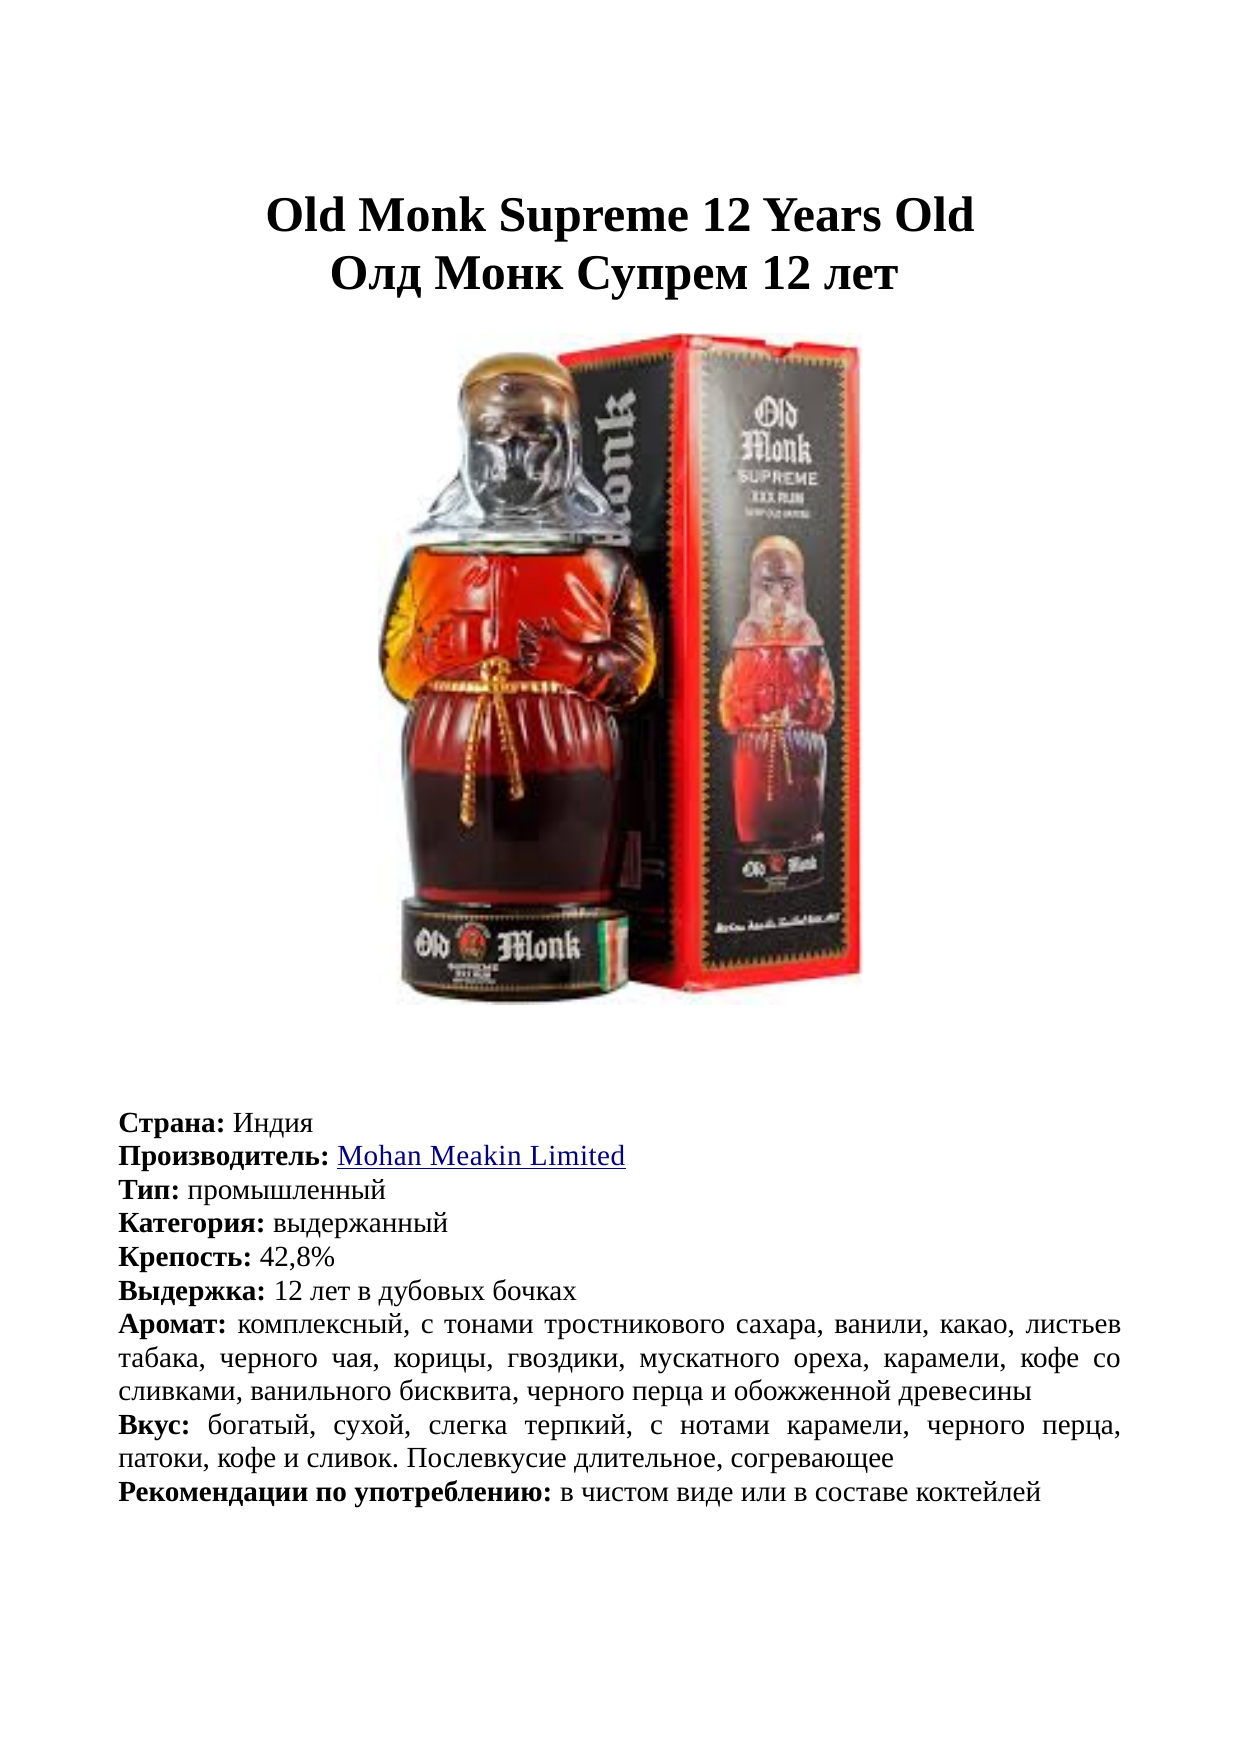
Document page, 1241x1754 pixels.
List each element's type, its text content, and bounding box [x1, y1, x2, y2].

text Тип: промышленный [118, 1172, 1122, 1206]
text Аромат: комплексный, с тонами тростникового сахара, ванили, какао, листьев табака, черного чая, корицы, гвоздики, мускатного ореха, карамели, кофе со сливками, ванильного бисквита, черного перца и обожженной древесины [118, 1306, 1122, 1407]
text Производитель: Mohan Meakin Limited [118, 1138, 1122, 1172]
text Вкус: богатый, сухой, слегка терпкий, с нотами карамели, черного перца, патоки, кофе и сливок. Послевкусие длительное, согревающее [118, 1407, 1122, 1474]
text Страна: Индия [118, 1105, 1122, 1138]
text Рекомендации по употреблению: в чистом виде или в составе коктейлей [118, 1474, 1122, 1507]
text Old Monk Supreme 12 Years Old [118, 185, 1122, 243]
text Олд Монк Супрем 12 лет [118, 243, 1122, 300]
text Категория: выдержанный [118, 1206, 1122, 1239]
text Выдержка: 12 лет в дубовых бочках [118, 1273, 1122, 1306]
text Крепость: 42,8% [118, 1239, 1122, 1273]
